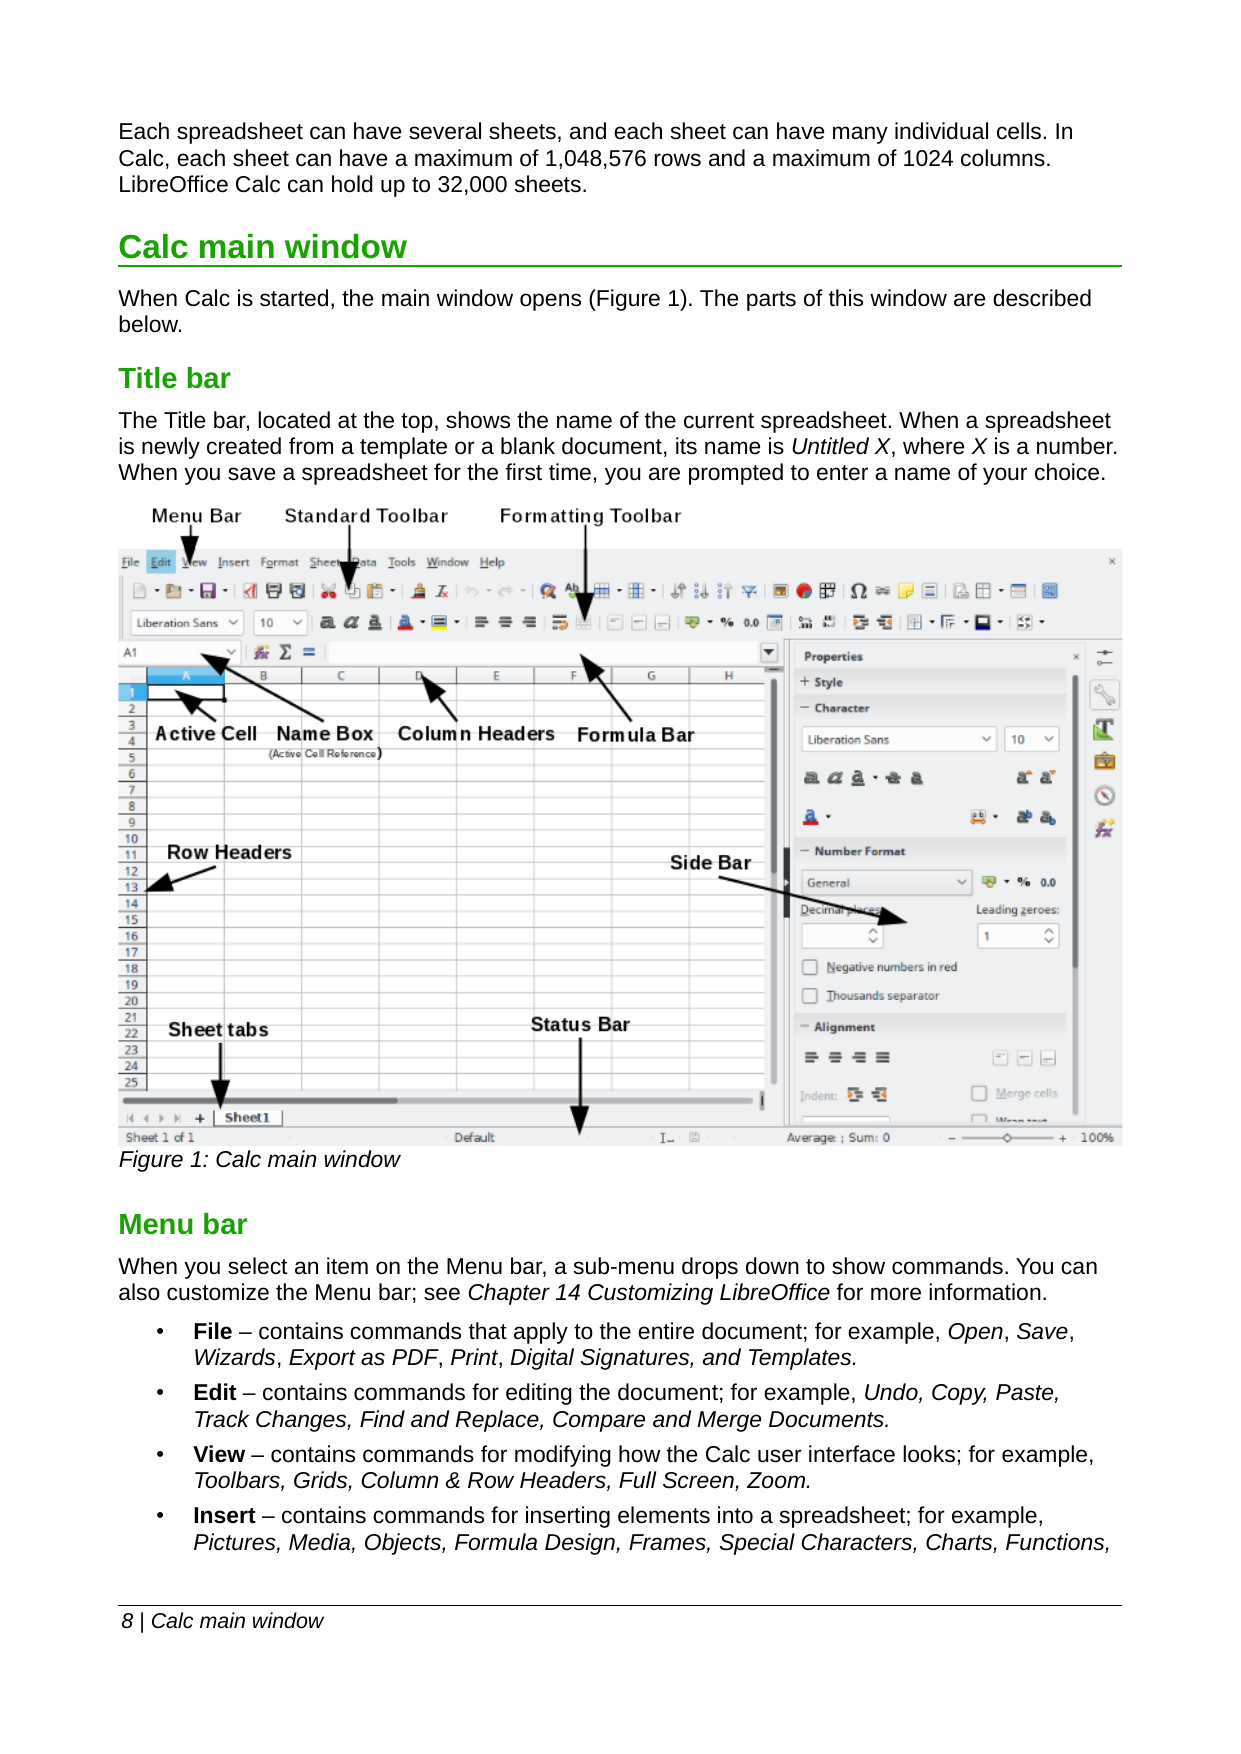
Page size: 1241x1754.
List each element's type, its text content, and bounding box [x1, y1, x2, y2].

subtitle Menu bar [118, 1207, 1122, 1241]
text When you select an item on the Menu bar, a sub-menu drops down to show commands. You can also customize the Menu bar; see Chapter 14 Customizing LibreOffice for more information. [118, 1253, 1122, 1305]
text Each spreadsheet can have several sheets, and each sheet can have many individual cells. In Calc, each sheet can have a maximum of 1,048,576 rows and a maximum of 1024 columns. LibreOffice Calc can hold up to 32,000 sheets. [118, 118, 1122, 197]
list File – contains commands that apply to the entire document; for example, Open, Save, Wizards, Export as PDF, Print, Digital Signatures, and Templates. [156, 1318, 1122, 1371]
text The Title bar, located at the top, shows the name of the current spreadsheet. When a spreadsheet is newly created from a template or a blank document, its name is Untitled X, where X is a number. When you save a spreadsheet for the first time, you are prompted to enter a name of your choice. [118, 407, 1122, 486]
list Insert – contains commands for inserting elements into a spreadsheet; for example, Pictures, Media, Objects, Formula Design, Frames, Special Characters, Charts, Functions, [156, 1502, 1122, 1555]
subtitle Calc main window [118, 227, 1122, 265]
picture [118, 498, 1123, 1146]
subtitle Title bar [118, 361, 1122, 395]
text When Calc is started, the main window opens (Figure 1). The parts of this window are described below. [118, 285, 1122, 338]
list View – contains commands for modifying how the Calc user interface looks; for example, Toolbars, Grids, Column & Row Headers, Full Screen, Zoom. [156, 1441, 1122, 1494]
list Edit – contains commands for editing the document; for example, Undo, Copy, Paste, Track Changes, Find and Replace, Compare and Merge Documents. [156, 1379, 1122, 1432]
text Figure 1: Calc main window [118, 1146, 1122, 1172]
